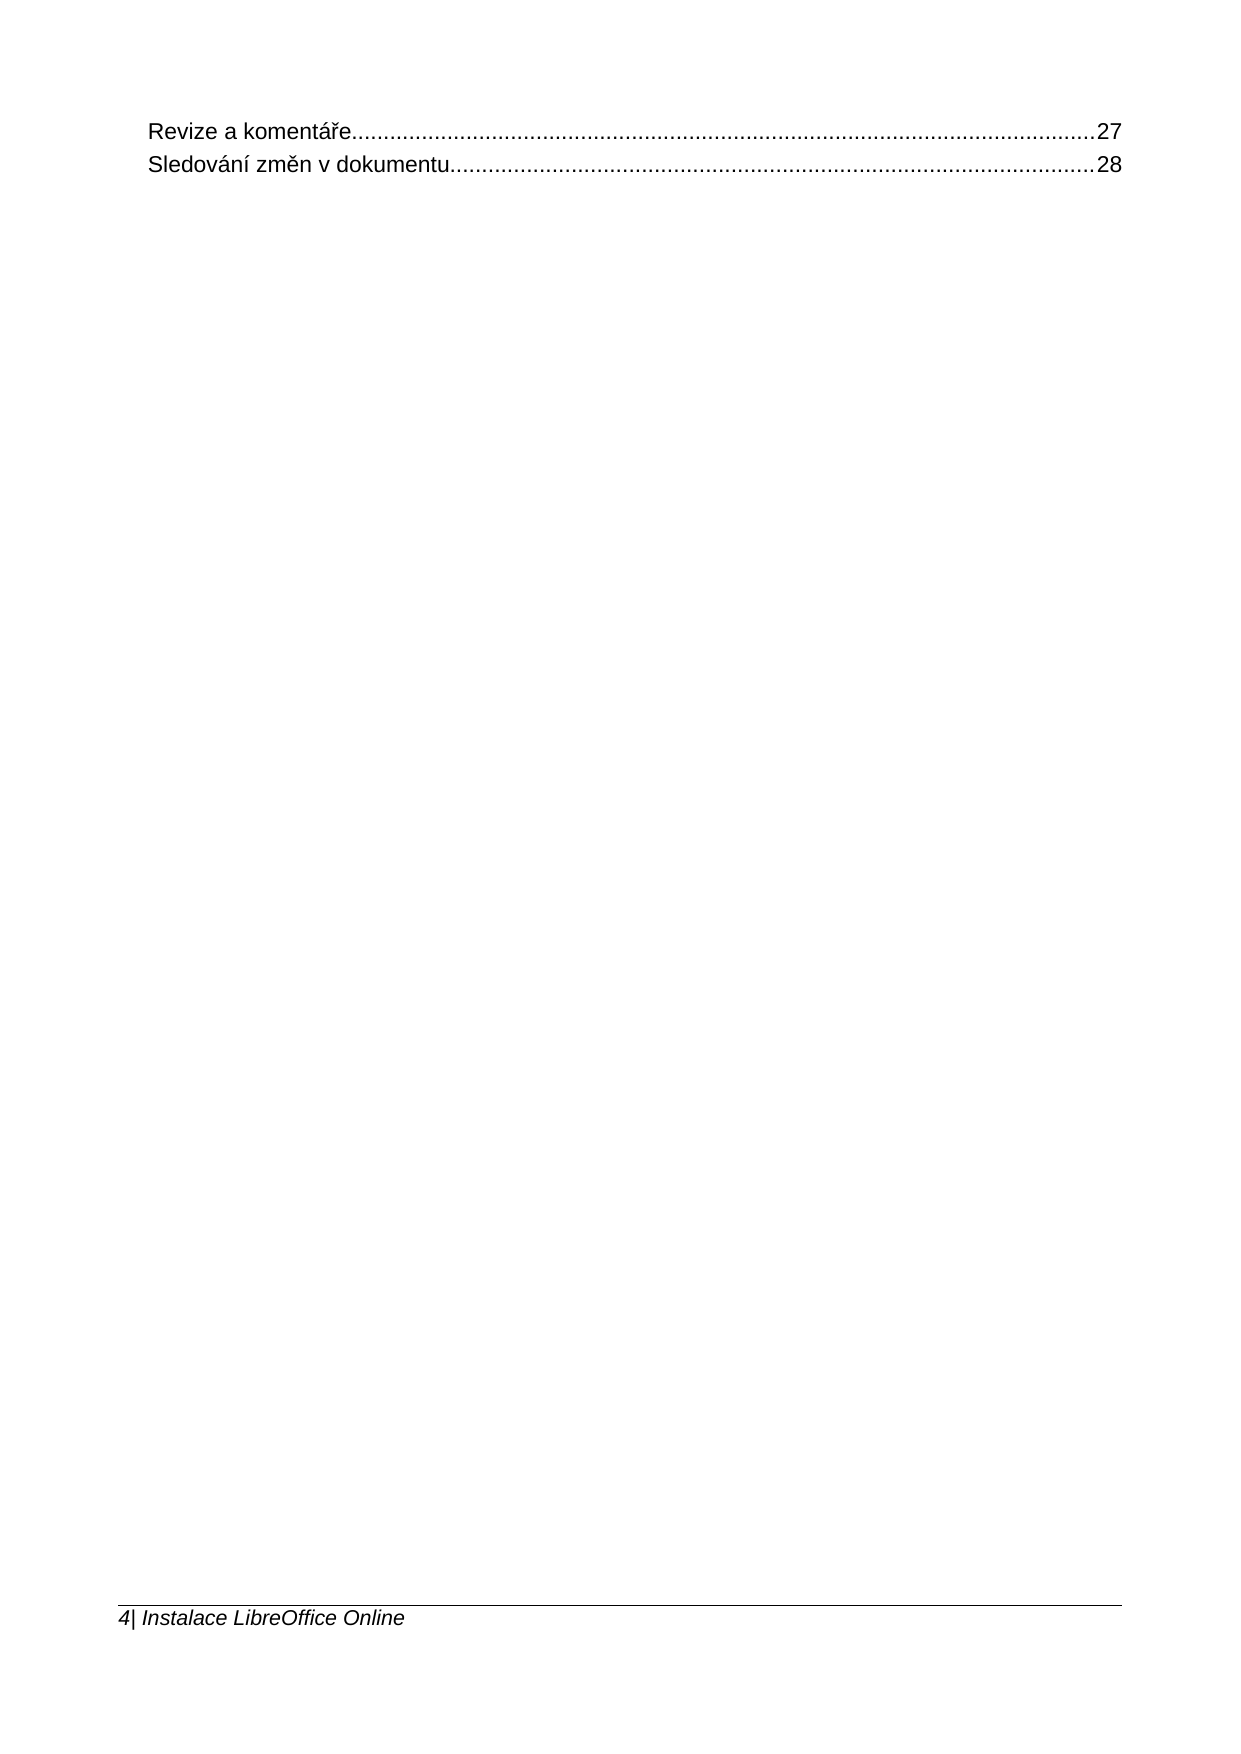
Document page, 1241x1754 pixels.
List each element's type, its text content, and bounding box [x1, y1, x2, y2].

text Revize a komentáře 27 [148, 118, 1122, 144]
text Sledování změn v dokumentu 28 [148, 151, 1122, 177]
